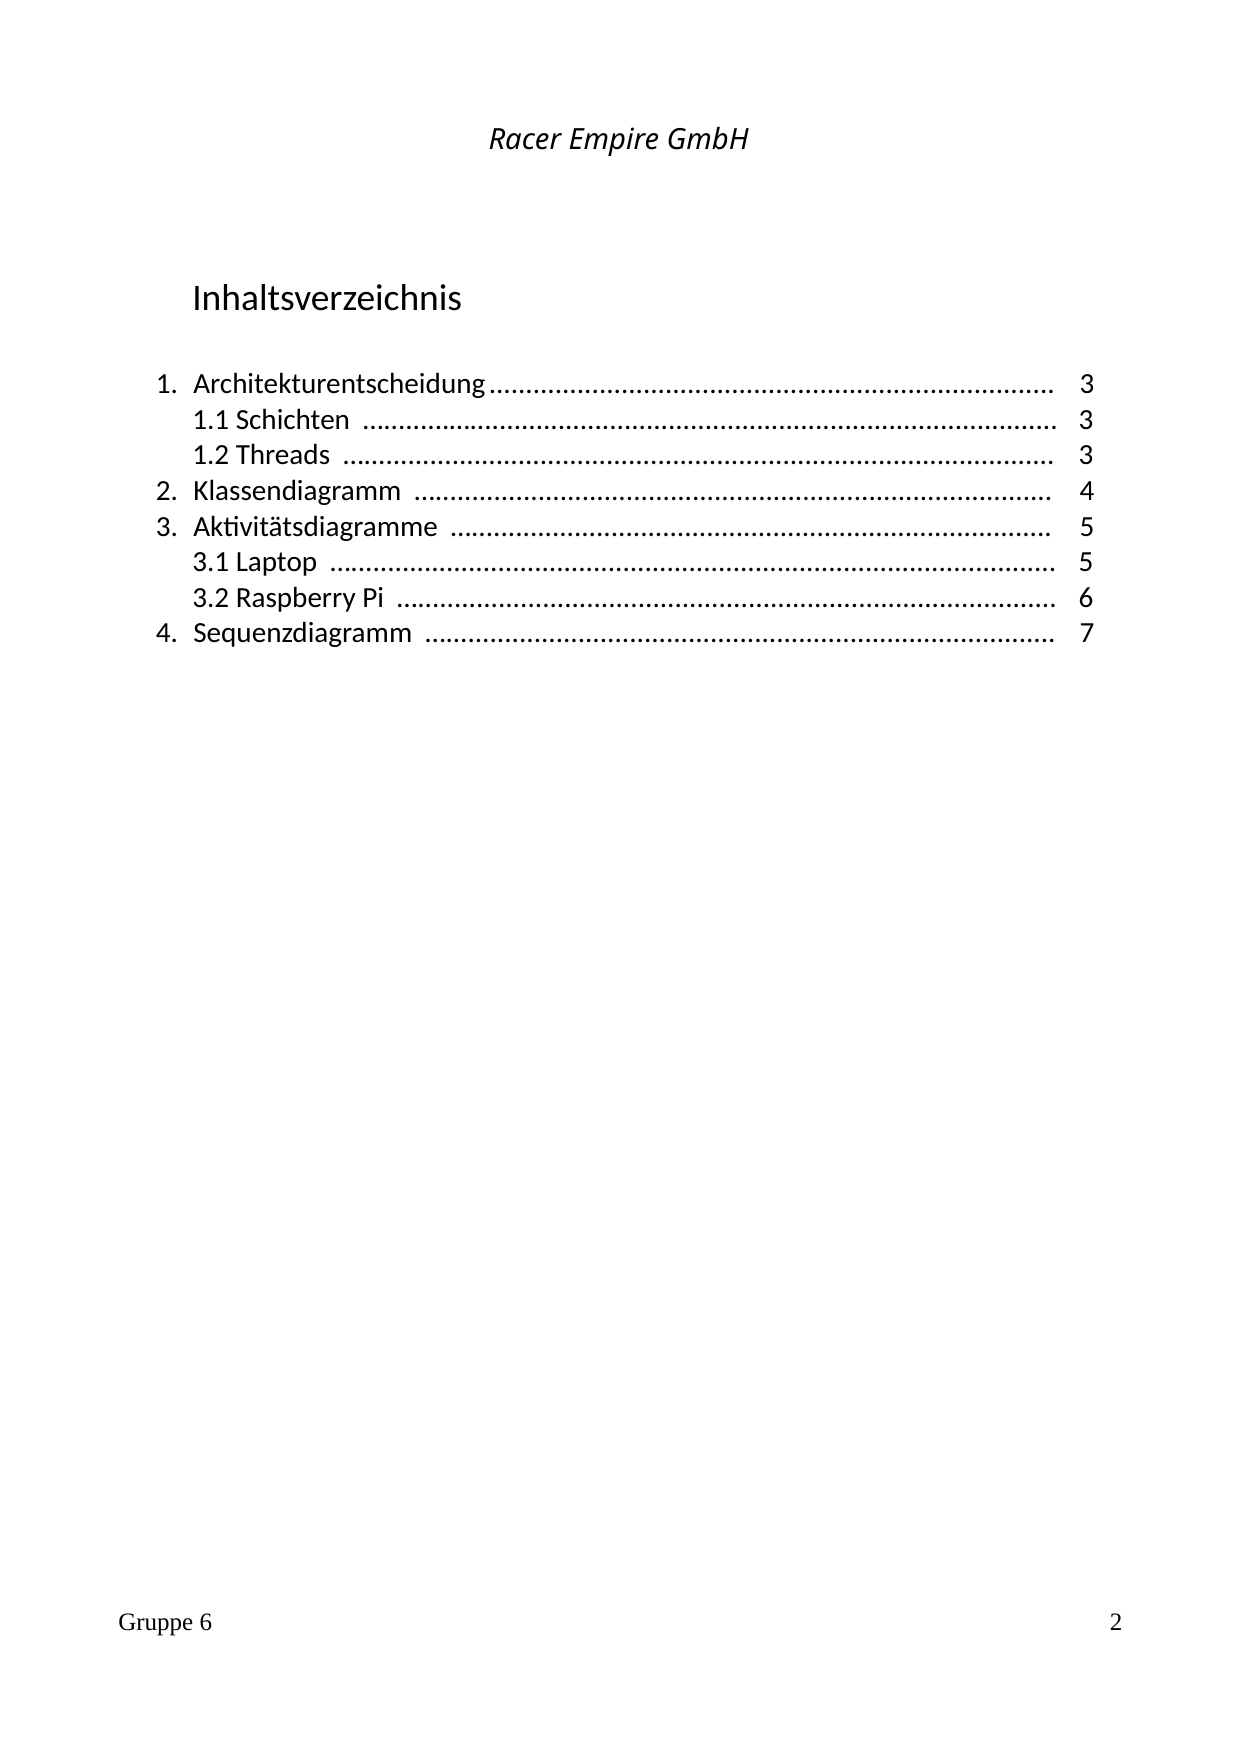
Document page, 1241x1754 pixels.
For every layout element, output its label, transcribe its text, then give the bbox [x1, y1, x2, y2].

text 3.2 Raspberry Pi …....................................................................................... 6 [118, 579, 1122, 614]
list Aktivitätsdiagramme …............................................................................... 5 [156, 508, 1122, 543]
list Klassendiagramm ….................................................................................... 4 [156, 472, 1122, 508]
text 1.2 Threads ….............................................................................................. 3 [118, 436, 1122, 472]
list Architekturentscheidung ............................................................................. 3 [156, 365, 1122, 401]
text Inhaltsverzeichnis [118, 273, 1122, 319]
list Sequenzdiagramm …................................................................................... 7 [156, 614, 1122, 650]
text 1.1 Schichten ….........…................................................................................ 3 [118, 401, 1122, 436]
text 3.1 Laptop …................................................................................................ 5 [118, 543, 1122, 579]
